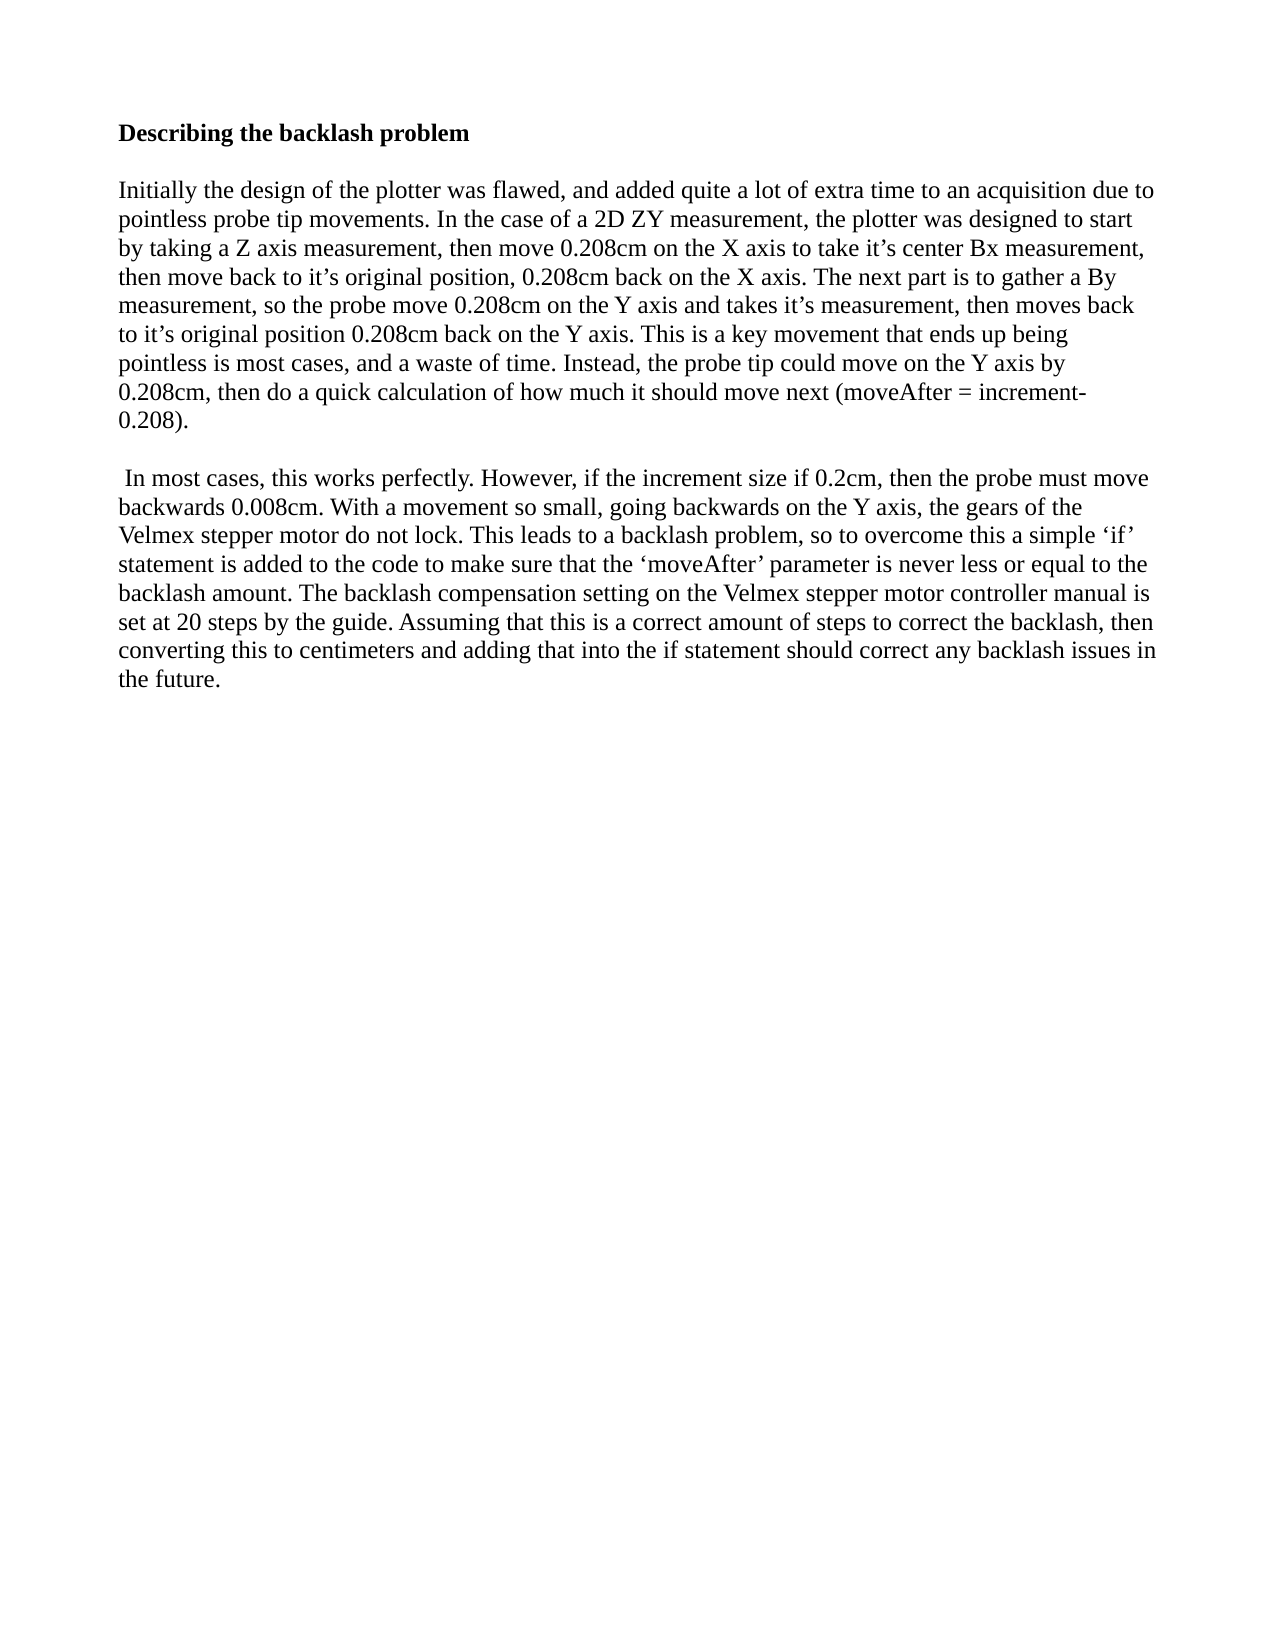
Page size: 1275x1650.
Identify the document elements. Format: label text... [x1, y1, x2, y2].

text Describing the backlash problem [118, 118, 1157, 147]
text In most cases, this works perfectly. However, if the increment size if 0.2cm, then the probe must move backwards 0.008cm. With a movement so small, going backwards on the Y axis, the gears of the Velmex stepper motor do not lock. This leads to a backlash problem, so to overcome this a simple ‘if’ statement is added to the code to make sure that the ‘moveAfter’ parameter is never less or equal to the backlash amount. The backlash compensation setting on the Velmex stepper motor controller manual is set at 20 steps by the guide. Assuming that this is a correct amount of steps to correct the backlash, then converting this to centimeters and adding that into the if statement should correct any backlash issues in the future. [118, 463, 1157, 693]
text Initially the design of the plotter was flawed, and added quite a lot of extra time to an acquisition due to pointless probe tip movements. In the case of a 2D ZY measurement, the plotter was designed to start by taking a Z axis measurement, then move 0.208cm on the X axis to take it’s center Bx measurement, then move back to it’s original position, 0.208cm back on the X axis. The next part is to gather a By measurement, so the probe move 0.208cm on the Y axis and takes it’s measurement, then moves back to it’s original position 0.208cm back on the Y axis. This is a key movement that ends up being pointless is most cases, and a waste of time. Instead, the probe tip could move on the Y axis by 0.208cm, then do a quick calculation of how much it should move next (moveAfter = increment-0.208). [118, 176, 1157, 434]
